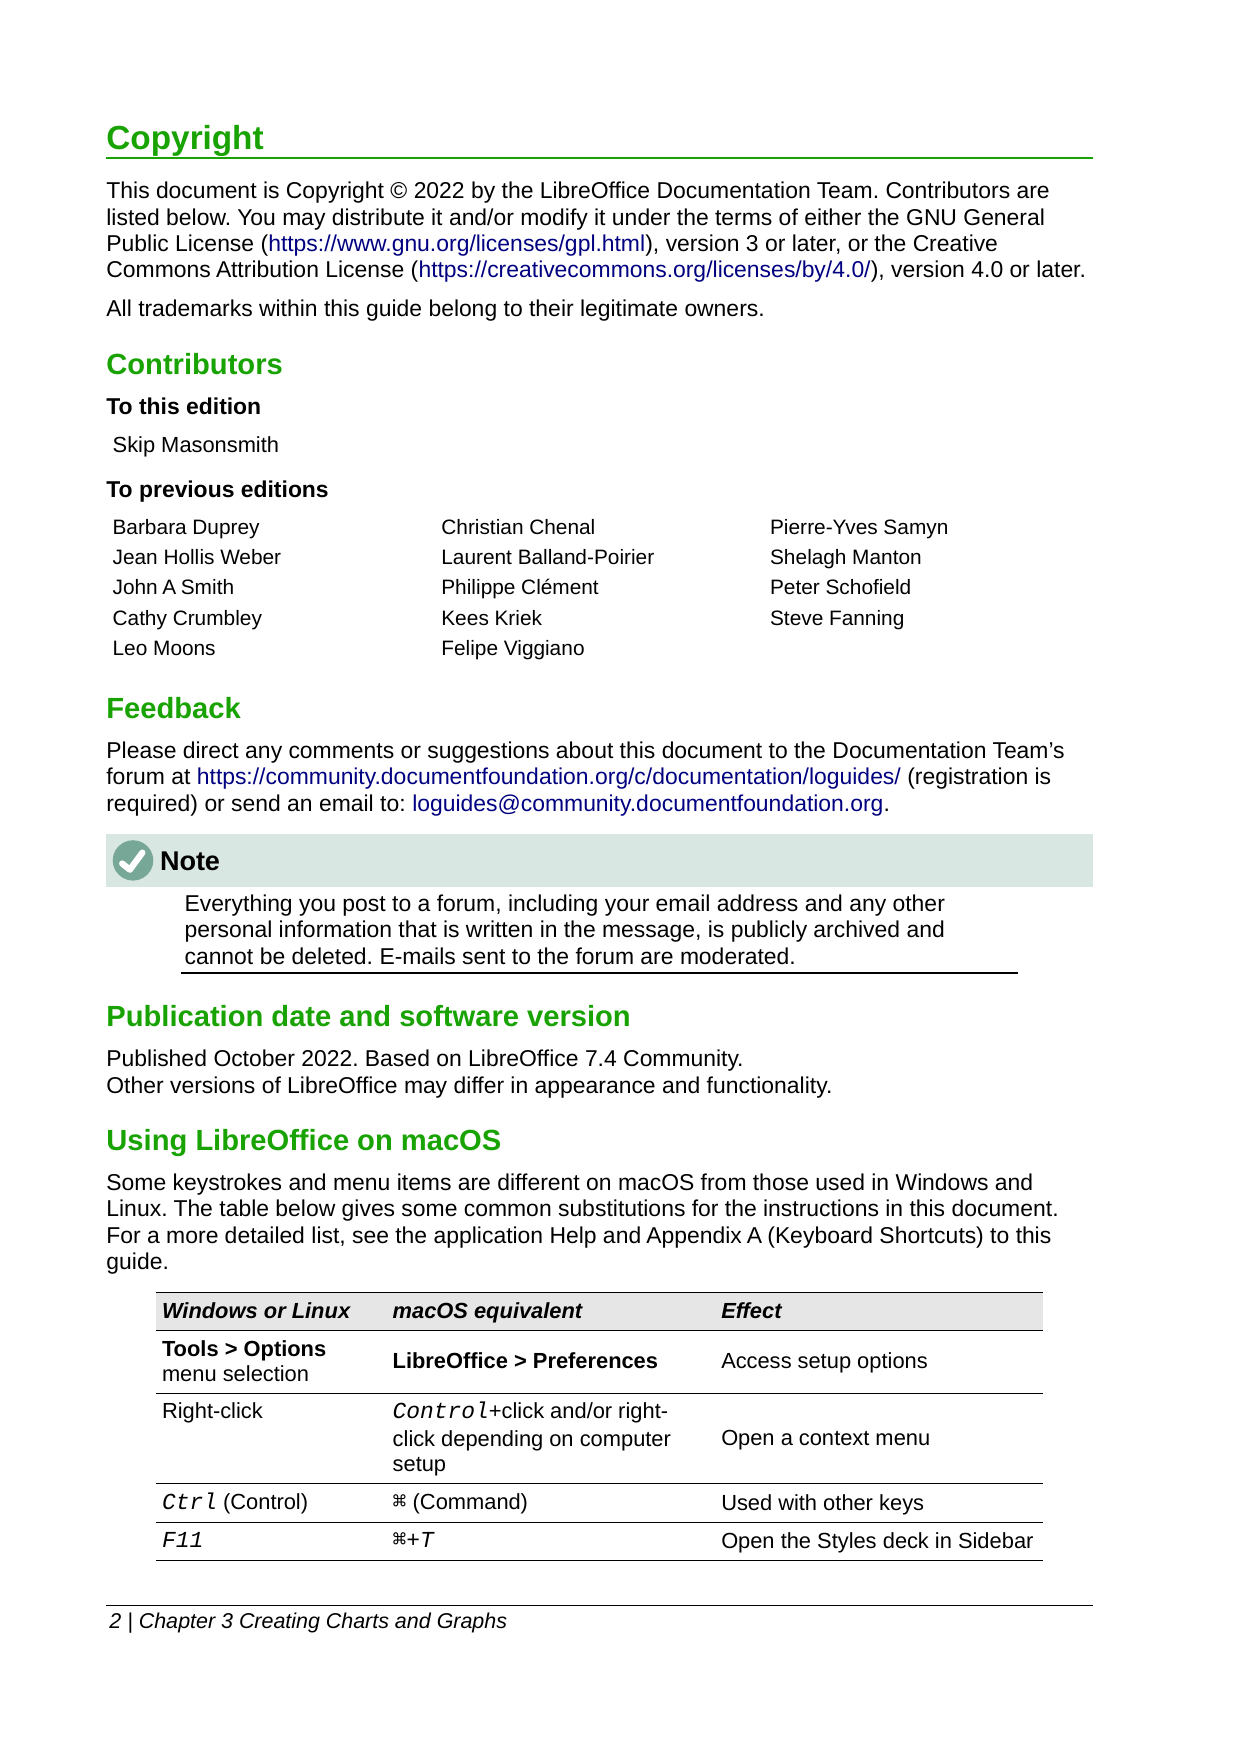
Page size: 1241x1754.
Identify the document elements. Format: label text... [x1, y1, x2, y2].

table_cell ⌘+T [386, 1523, 715, 1560]
table_cell Philippe Clément [435, 575, 764, 605]
table_cell ⌘ (Command) [386, 1484, 715, 1522]
subtitle Copyright [106, 118, 1093, 157]
subtitle Feedback [106, 691, 1093, 724]
table_cell LibreOffice > Preferences [386, 1331, 715, 1392]
subtitle Publication date and software version [106, 999, 1093, 1033]
table_cell Kees Kriek [435, 605, 764, 636]
subtitle Note [106, 834, 1093, 887]
table_cell Laurent Balland-Poirier [435, 545, 764, 575]
table_cell Ctrl (Control) [156, 1484, 386, 1522]
table_cell Shelagh Manton [764, 545, 1093, 575]
text Please direct any comments or suggestions about this document to the Documentation Team’s forum at https://community.documentfoundation.org/c/documentation/loguides/ (registration is required) or send an email to: loguides@community.documentfoundation.org. [106, 737, 1093, 816]
table_cell [764, 636, 1093, 666]
table_header Effect [715, 1293, 1043, 1330]
text This document is Copyright © 2022 by the LibreOffice Documentation Team. Contributors are listed below. You may distribute it and/or modify it under the terms of either the GNU General Public License (https://www.gnu.org/licenses/gpl.html), version 3 or later, or the Creative Commons Attribution License (https://creativecommons.org/licenses/by/4.0/), version 4.0 or later. [106, 177, 1093, 283]
text All trademarks within this guide belong to their legitimate owners. [106, 295, 1093, 322]
table_header [440, 432, 766, 464]
table_header Skip Masonsmith [106, 432, 440, 464]
table_header macOS equivalent [386, 1293, 715, 1330]
text Some keystrokes and menu items are different on macOS from those used in Windows and Linux. The table below gives some common substitutions for the instructions in this document. For a more detailed list, see the application Help and Appendix A (Keyboard Shortcuts) to this guide. [106, 1169, 1093, 1274]
table_cell Control+click and/or right-click depending on computer setup [386, 1394, 715, 1482]
table_header Barbara Duprey [106, 515, 435, 545]
table_header [766, 432, 1093, 464]
table_header Christian Chenal [435, 515, 764, 545]
table_cell Leo Moons [106, 636, 435, 666]
table_cell Jean Hollis Weber [106, 545, 435, 575]
table_cell John A Smith [106, 575, 435, 605]
table_cell Used with other keys [715, 1484, 1043, 1522]
subtitle Using LibreOffice on macOS [106, 1123, 1093, 1157]
subtitle Contributors [106, 347, 1093, 380]
table_cell Access setup options [715, 1331, 1043, 1392]
table_cell Open the Styles deck in Sidebar [715, 1523, 1043, 1560]
text Everything you post to a forum, including your email address and any other personal information that is written in the message, is publicly archived and cannot be deleted. E-mails sent to the forum are moderated. [181, 887, 1018, 972]
table_cell Steve Fanning [764, 605, 1093, 636]
text To previous editions [106, 476, 1093, 502]
table_header Windows or Linux [156, 1293, 386, 1330]
table_header Pierre-Yves Samyn [764, 515, 1093, 545]
table_cell F11 [156, 1523, 386, 1560]
text Published October 2022. Based on LibreOffice 7.4 Community. Other versions of LibreOffice may differ in appearance and functionality. [106, 1045, 1093, 1098]
table_cell Open a context menu [715, 1394, 1043, 1482]
table_cell Right-click [156, 1394, 386, 1482]
text To this edition [106, 393, 1093, 419]
table_cell Felipe Viggiano [435, 636, 764, 666]
table_cell Peter Schofield [764, 575, 1093, 605]
table_cell Tools > Options menu selection [156, 1331, 386, 1392]
table_cell Cathy Crumbley [106, 605, 435, 636]
